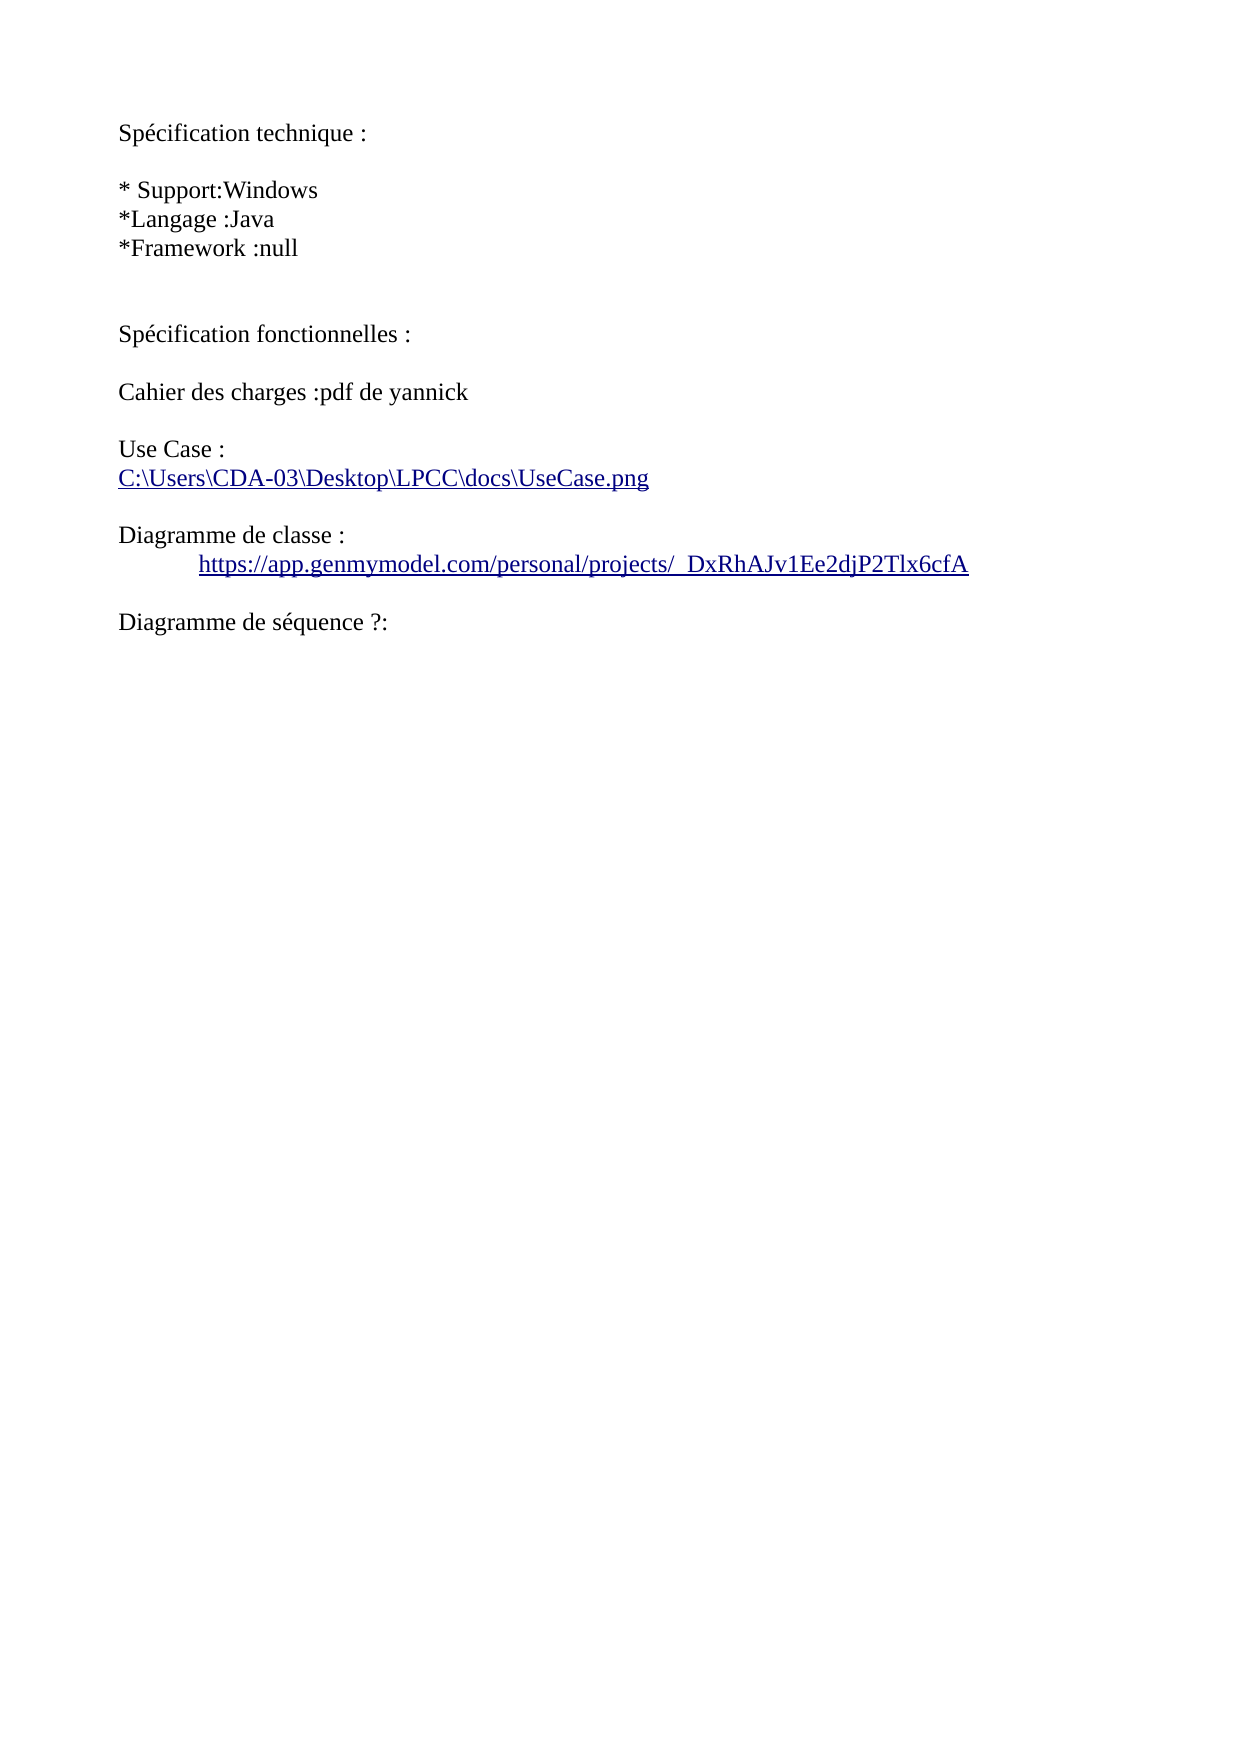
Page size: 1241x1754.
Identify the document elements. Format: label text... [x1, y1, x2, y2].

text *Framework :null [118, 233, 1122, 262]
text Spécification technique : [118, 118, 1122, 147]
text https://app.genmymodel.com/personal/projects/_DxRhAJv1Ee2djP2Tlx6cfA [118, 549, 1122, 578]
text C:\Users\CDA-03\Desktop\LPCC\docs\UseCase.png [118, 463, 1122, 492]
text *Langage :Java [118, 204, 1122, 233]
text Use Case : [118, 434, 1122, 463]
text Diagramme de séquence ?: [118, 607, 1122, 636]
text Spécification fonctionnelles : [118, 319, 1122, 348]
text Cahier des charges :pdf de yannick [118, 377, 1122, 406]
text * Support:Windows [118, 176, 1122, 204]
text Diagramme de classe : [118, 521, 1122, 549]
